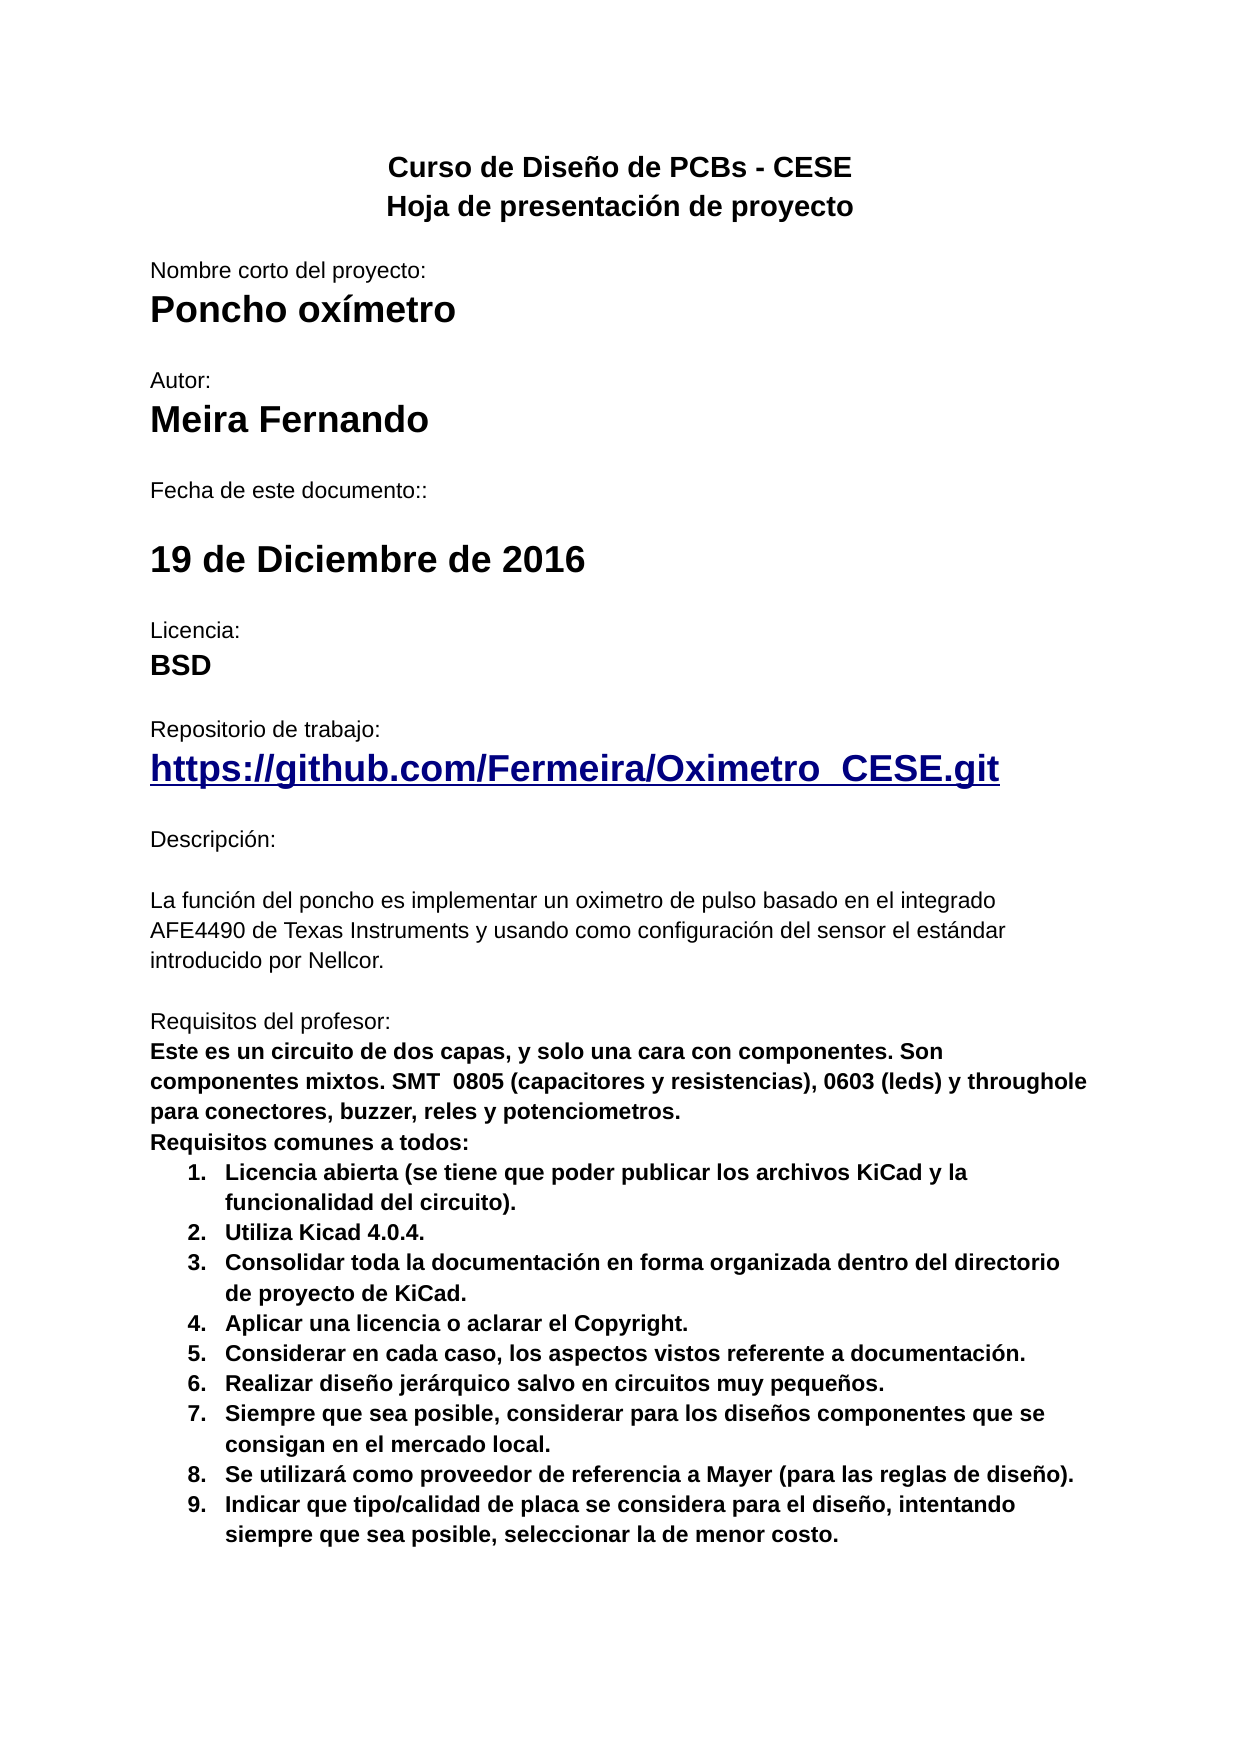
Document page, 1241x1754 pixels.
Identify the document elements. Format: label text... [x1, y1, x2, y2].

text https://github.com/Fermeira/Oximetro_CESE.git [150, 747, 1090, 790]
text Descripción: [150, 826, 1090, 853]
list Aplicar una licencia o aclarar el Copyright. [187, 1310, 1090, 1336]
list Considerar en cada caso, los aspectos vistos referente a documentación. [187, 1340, 1090, 1366]
list Utiliza Kicad 4.0.4. [187, 1219, 1090, 1246]
list Consolidar toda la documentación en forma organizada dentro del directorio de proyecto de KiCad. [187, 1249, 1090, 1306]
text La función del poncho es implementar un oximetro de pulso basado en el integrado AFE4490 de Texas Instruments y usando como configuración del sensor el estándar introducido por Nellcor. [150, 887, 1090, 974]
text Curso de Diseño de PCBs - CESE [150, 150, 1090, 183]
list Licencia abierta (se tiene que poder publicar los archivos KiCad y la funcionalidad del circuito). [187, 1159, 1090, 1215]
list Siempre que sea posible, considerar para los diseños componentes que se consigan en el mercado local. [187, 1400, 1090, 1457]
text Hoja de presentación de proyecto [150, 188, 1090, 222]
text Requisitos del profesor: [150, 1008, 1090, 1034]
text Meira Fernando [150, 397, 1090, 441]
text Requisitos comunes a todos: [150, 1128, 1090, 1155]
text BSD [150, 648, 1090, 681]
list Indicar que tipo/calidad de placa se considera para el diseño, intentando siempre que sea posible, seleccionar la de menor costo. [187, 1491, 1090, 1548]
list Se utilizará como proveedor de referencia a Mayer (para las reglas de diseño). [187, 1461, 1090, 1487]
list Realizar diseño jerárquico salvo en circuitos muy pequeños. [187, 1370, 1090, 1397]
text 19 de Diciembre de 2016 [150, 538, 1090, 581]
text Nombre corto del proyecto: [150, 257, 1090, 284]
text Repositorio de trabajo: [150, 716, 1090, 743]
text Autor: [150, 367, 1090, 394]
text Este es un circuito de dos capas, y solo una cara con componentes. Son componentes mixtos. SMT 0805 (capacitores y resistencias), 0603 (leds) y throughole para conectores, buzzer, reles y potenciometros. [150, 1038, 1090, 1125]
text Licencia: [150, 617, 1090, 644]
text Fecha de este documento:: [150, 477, 1090, 504]
text Poncho oxímetro [150, 287, 1090, 331]
